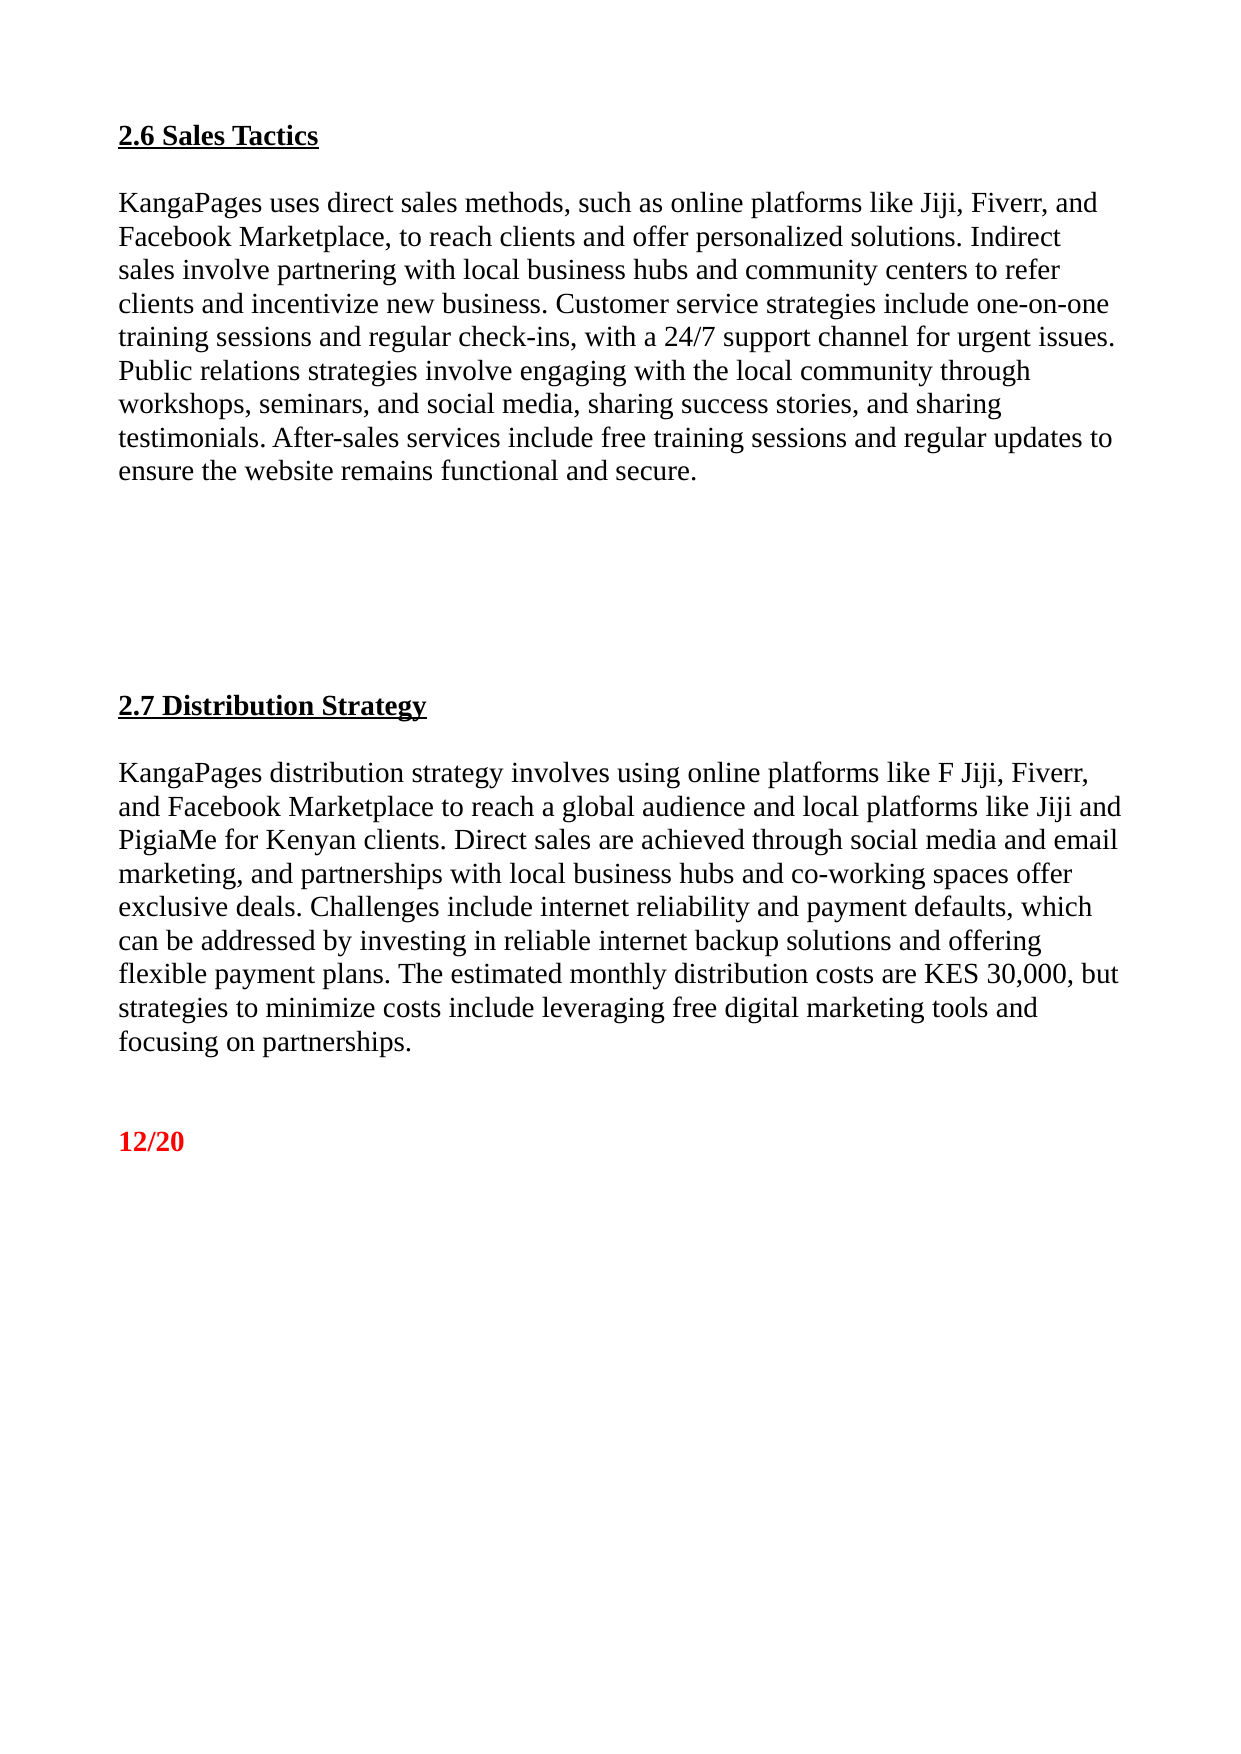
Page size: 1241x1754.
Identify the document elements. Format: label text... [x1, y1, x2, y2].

text 2.7 Distribution Strategy [118, 688, 1122, 722]
text 2.6 Sales Tactics [118, 118, 1122, 152]
text KangaPages distribution strategy involves using online platforms like F Jiji, Fiverr, and Facebook Marketplace to reach a global audience and local platforms like Jiji and PigiaMe for Kenyan clients. Direct sales are achieved through social media and email marketing, and partnerships with local business hubs and co-working spaces offer exclusive deals. Challenges include internet reliability and payment defaults, which can be addressed by investing in reliable internet backup solutions and offering flexible payment plans. The estimated monthly distribution costs are KES 30,000, but strategies to minimize costs include leveraging free digital marketing tools and focusing on partnerships. [118, 755, 1122, 1057]
text KangaPages uses direct sales methods, such as online platforms like Jiji, Fiverr, and Facebook Marketplace, to reach clients and offer personalized solutions. Indirect sales involve partnering with local business hubs and community centers to refer clients and incentivize new business. Customer service strategies include one-on-one training sessions and regular check-ins, with a 24/7 support channel for urgent issues. Public relations strategies involve engaging with the local community through workshops, seminars, and social media, sharing success stories, and sharing testimonials. After-sales services include free training sessions and regular updates to ensure the website remains functional and secure. [118, 185, 1122, 487]
text 12/20 [118, 1124, 1122, 1158]
